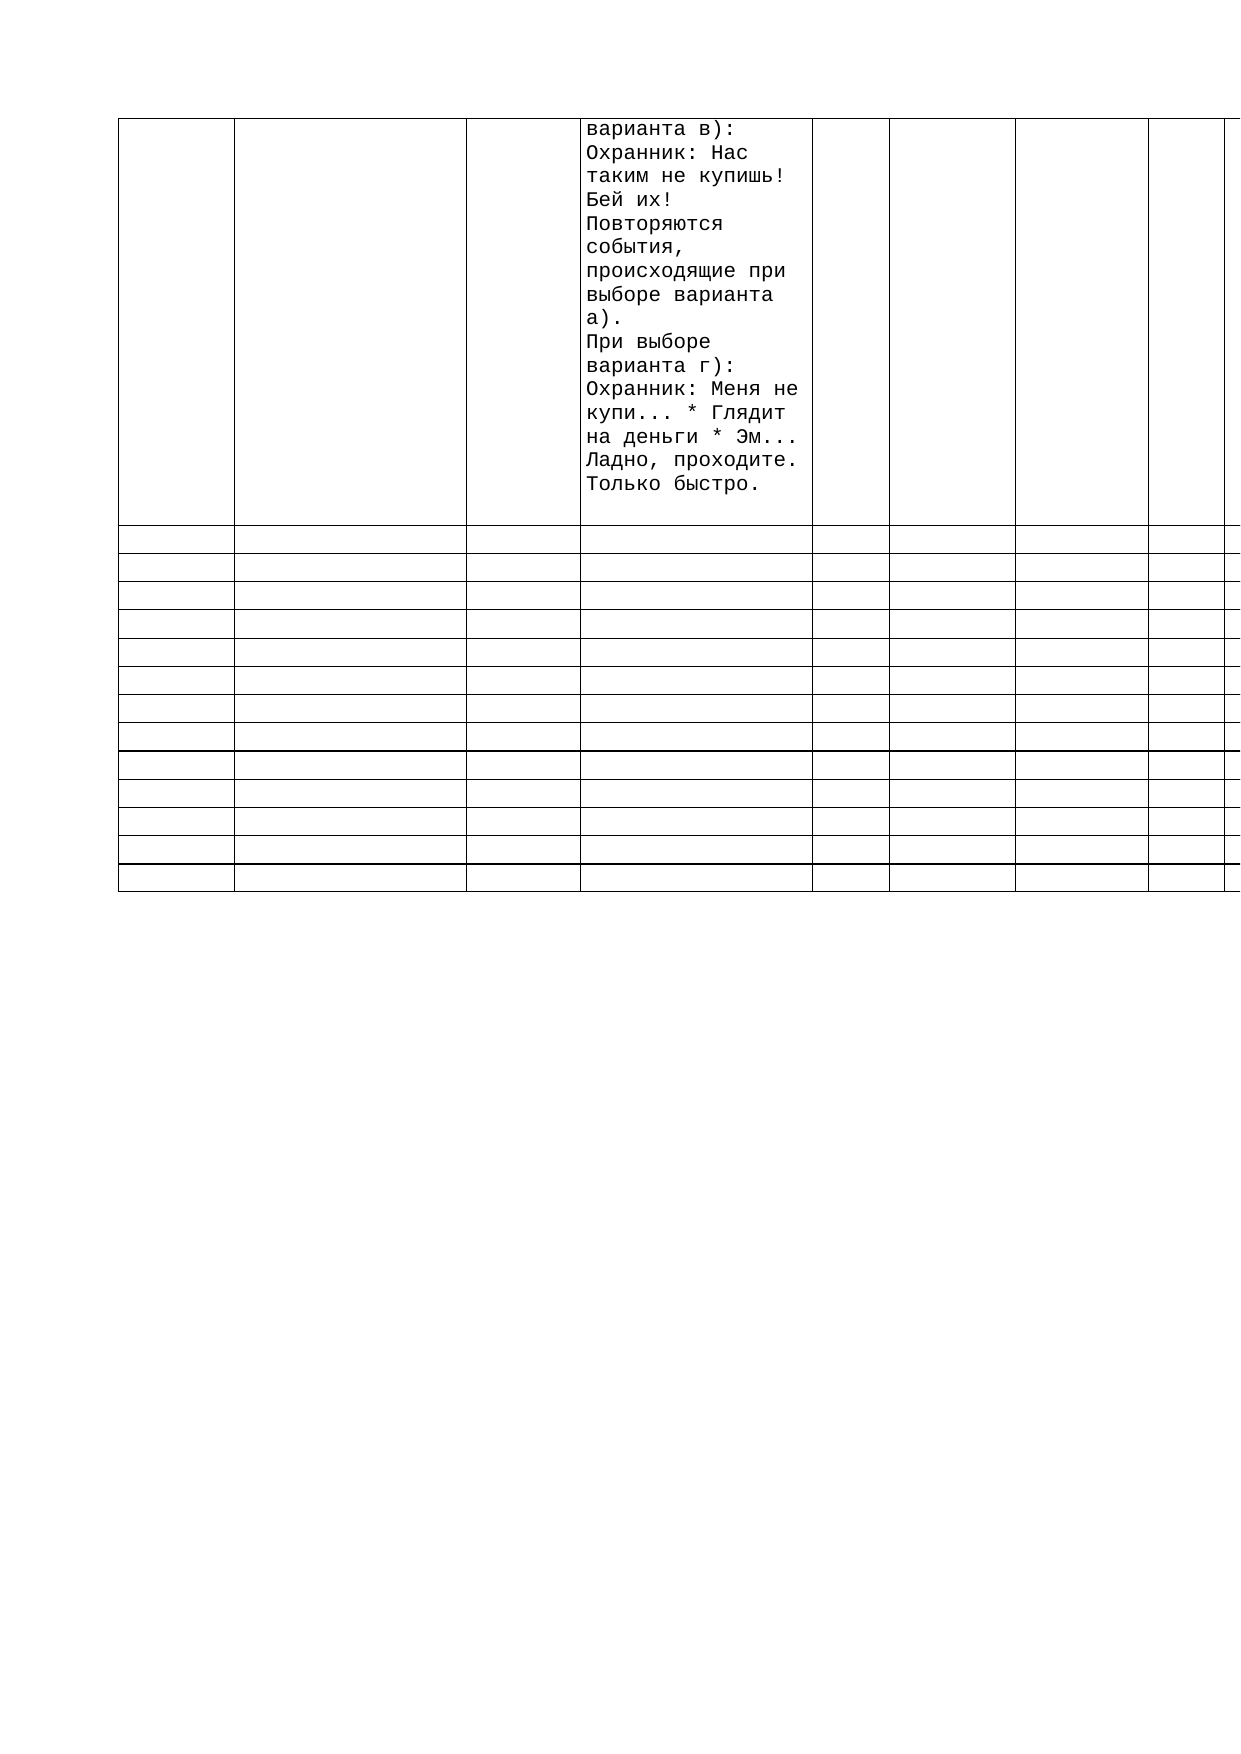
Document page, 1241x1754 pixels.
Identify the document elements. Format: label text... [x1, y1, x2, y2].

table_cell [581, 667, 812, 694]
table_cell [1149, 780, 1224, 807]
table_cell [1225, 836, 1240, 863]
table_cell [890, 865, 1015, 891]
table_cell [235, 752, 466, 779]
table_cell [1016, 554, 1148, 581]
table_cell [813, 723, 889, 750]
table_cell [1149, 667, 1224, 694]
table_cell [1016, 836, 1148, 863]
table_cell [119, 865, 234, 891]
table_cell [1016, 667, 1148, 694]
table_cell [119, 752, 234, 779]
table_cell [813, 780, 889, 807]
table_cell [235, 836, 466, 863]
table_cell [1225, 695, 1240, 722]
table_cell [581, 780, 812, 807]
table_cell [1225, 639, 1240, 666]
table_cell [119, 667, 234, 694]
table_cell [119, 119, 234, 525]
table_cell [119, 554, 234, 581]
table_cell [581, 554, 812, 581]
table_cell [890, 526, 1015, 553]
table_cell [890, 780, 1015, 807]
table_cell [890, 582, 1015, 609]
table_cell [581, 526, 812, 553]
table_cell [1016, 808, 1148, 835]
table_cell [1149, 695, 1224, 722]
table_cell [1016, 752, 1148, 779]
table_cell [581, 808, 812, 835]
table_cell [581, 695, 812, 722]
table_cell [813, 836, 889, 863]
table_cell [813, 554, 889, 581]
table_cell [1149, 119, 1224, 525]
table_cell [467, 808, 580, 835]
table_cell [235, 582, 466, 609]
table_cell [467, 639, 580, 666]
table_cell [890, 723, 1015, 750]
table_cell [581, 836, 812, 863]
table_cell [813, 667, 889, 694]
table_cell [467, 836, 580, 863]
table_cell [890, 695, 1015, 722]
table_cell [467, 610, 580, 638]
table_cell [1225, 610, 1240, 638]
table_cell [119, 723, 234, 750]
table_cell [1016, 639, 1148, 666]
table_cell [813, 808, 889, 835]
table_cell [1149, 752, 1224, 779]
table_cell [581, 752, 812, 779]
table_cell [890, 836, 1015, 863]
table_cell [119, 639, 234, 666]
table_cell [1016, 695, 1148, 722]
table_cell [1016, 780, 1148, 807]
table_cell [235, 780, 466, 807]
table_cell [813, 752, 889, 779]
table_cell [467, 526, 580, 553]
table_cell [119, 526, 234, 553]
table_cell [1149, 865, 1224, 891]
table_cell [813, 610, 889, 638]
table_cell [467, 554, 580, 581]
table_cell [467, 667, 580, 694]
table_cell [1016, 526, 1148, 553]
table_cell [235, 554, 466, 581]
table_cell [1149, 610, 1224, 638]
table_cell [467, 119, 580, 525]
table_cell [890, 808, 1015, 835]
table_cell [813, 119, 889, 525]
table_cell [467, 780, 580, 807]
table_cell [1225, 808, 1240, 835]
table_cell [119, 836, 234, 863]
table_cell [813, 526, 889, 553]
table_cell [1149, 836, 1224, 863]
table_cell [1225, 865, 1240, 891]
table_cell [581, 582, 812, 609]
table_cell [890, 667, 1015, 694]
table_cell [890, 119, 1015, 525]
table_cell [1225, 667, 1240, 694]
table_cell [1225, 554, 1240, 581]
table_cell [813, 695, 889, 722]
table_cell [1149, 554, 1224, 581]
table_cell [119, 695, 234, 722]
table_cell [813, 639, 889, 666]
table_cell [467, 695, 580, 722]
table_cell [1149, 808, 1224, 835]
table_cell [1225, 582, 1240, 609]
table_cell [235, 667, 466, 694]
table_cell [813, 582, 889, 609]
table_cell [119, 610, 234, 638]
table_cell [235, 610, 466, 638]
table_cell [467, 865, 580, 891]
table_cell [813, 865, 889, 891]
table_cell [1016, 582, 1148, 609]
table_cell [1225, 526, 1240, 553]
table_cell [119, 780, 234, 807]
table_cell [119, 808, 234, 835]
table_cell [1016, 723, 1148, 750]
table_cell [235, 865, 466, 891]
table_cell [890, 610, 1015, 638]
table_cell [235, 808, 466, 835]
table_cell [235, 526, 466, 553]
table_cell [1149, 639, 1224, 666]
table_cell [890, 639, 1015, 666]
table_cell [581, 723, 812, 750]
table_cell [1016, 119, 1148, 525]
table_cell [1225, 723, 1240, 750]
table_cell [235, 695, 466, 722]
table_cell [235, 723, 466, 750]
table_cell [581, 639, 812, 666]
table_cell [890, 554, 1015, 581]
table_cell [1016, 610, 1148, 638]
table_cell [1225, 780, 1240, 807]
table_cell [467, 723, 580, 750]
table_cell [1016, 865, 1148, 891]
table_cell варианта в): Охранник: Нас таким не купишь! Бей их! Повторяются события, происходящие при выборе варианта а). При выборе варианта г): Охранник: Меня не купи... * Глядит на деньги * Эм... Ладно, проходите. Только быстро. [581, 119, 812, 525]
table_cell [1149, 526, 1224, 553]
table_cell [467, 582, 580, 609]
table_cell [1149, 582, 1224, 609]
table_cell [890, 752, 1015, 779]
table_cell [119, 582, 234, 609]
table_cell [581, 865, 812, 891]
table_cell [1225, 752, 1240, 779]
table_cell [467, 752, 580, 779]
table_cell [581, 610, 812, 638]
table_cell [235, 639, 466, 666]
table_cell [1149, 723, 1224, 750]
